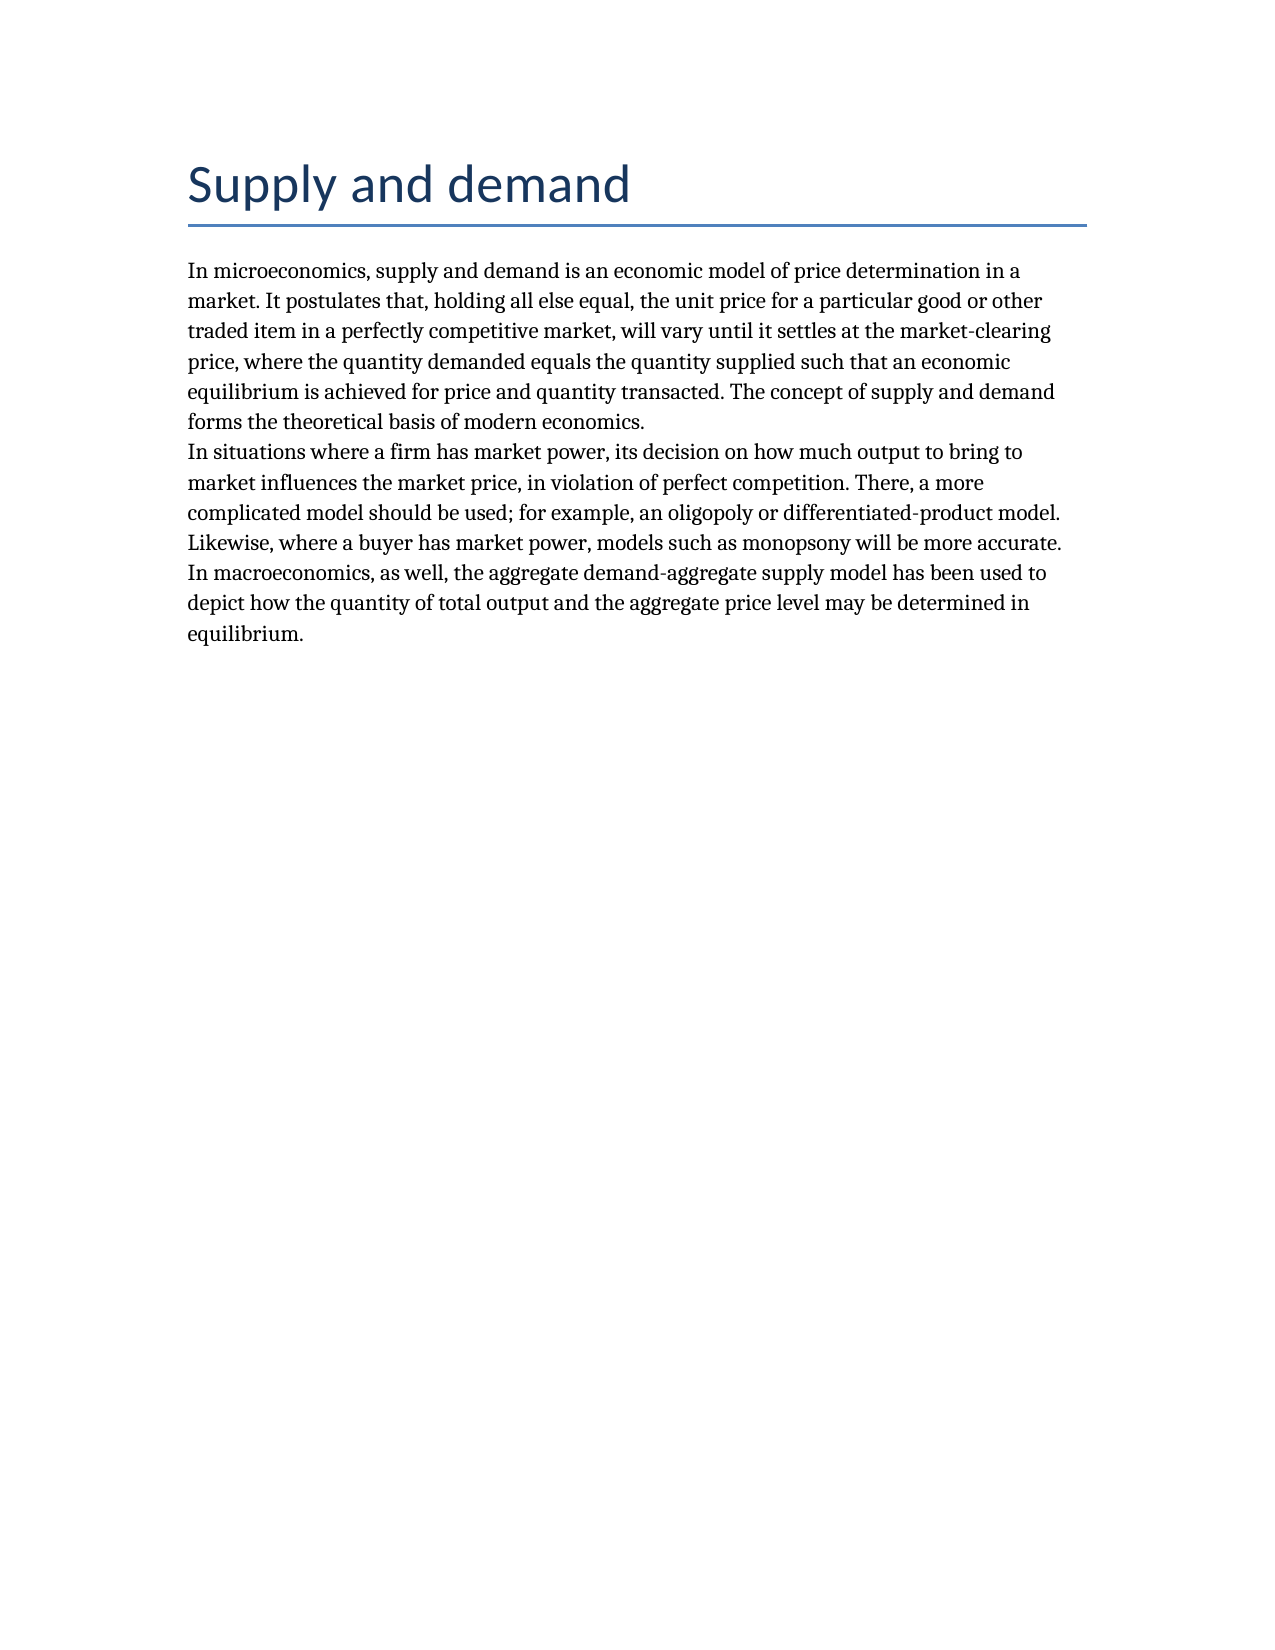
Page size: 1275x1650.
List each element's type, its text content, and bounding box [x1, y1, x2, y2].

title Supply and demand [187, 150, 1087, 227]
text In microeconomics, supply and demand is an economic model of price determination in a market. It postulates that, holding all else equal, the unit price for a particular good or other traded item in a perfectly competitive market, will vary until it settles at the market-clearing price, where the quantity demanded equals the quantity supplied such that an economic equilibrium is achieved for price and quantity transacted. The concept of supply and demand forms the theoretical basis of modern economics. In situations where a firm has market power, its decision on how much output to bring to market influences the market price, in violation of perfect competition. There, a more complicated model should be used; for example, an oligopoly or differentiated-product model. Likewise, where a buyer has market power, models such as monopsony will be more accurate. In macroeconomics, as well, the aggregate demand-aggregate supply model has been used to depict how the quantity of total output and the aggregate price level may be determined in equilibrium. [187, 258, 1087, 647]
